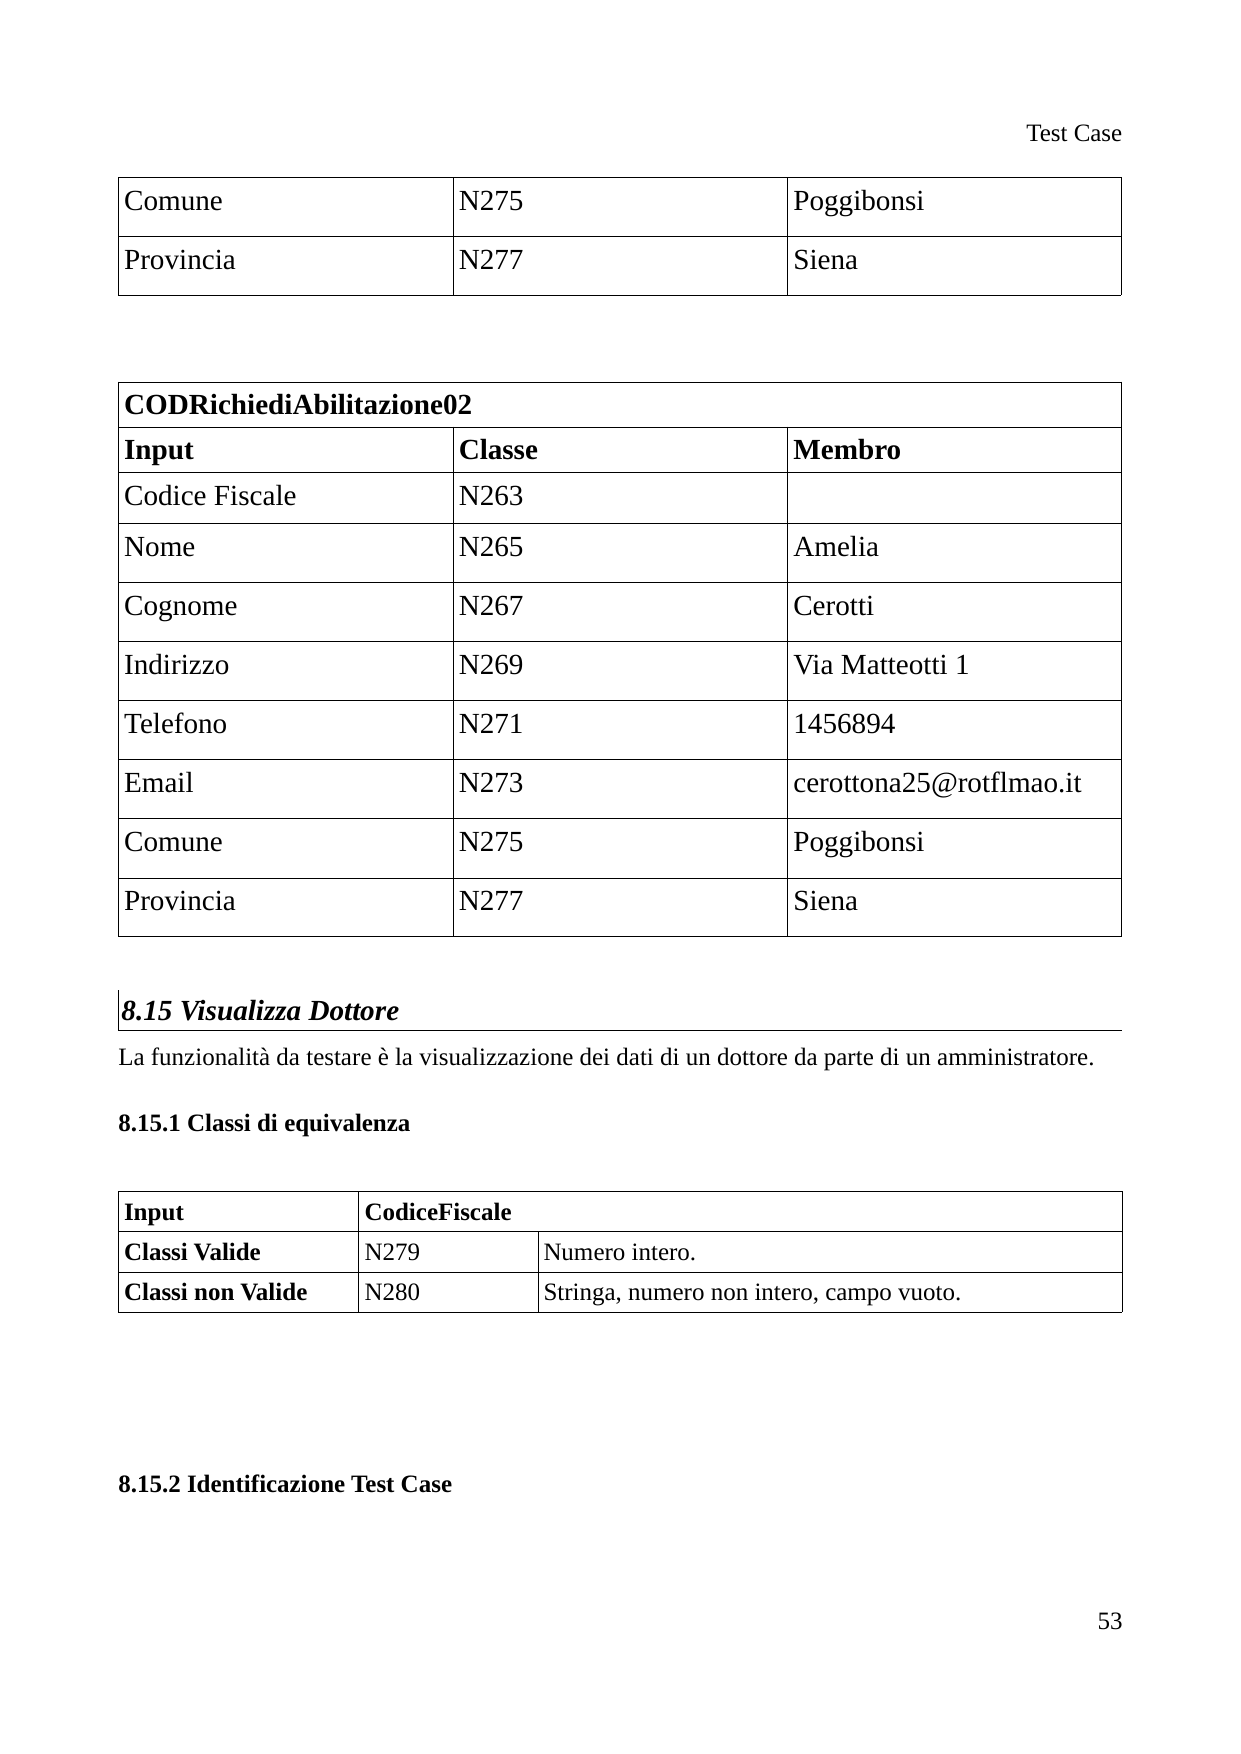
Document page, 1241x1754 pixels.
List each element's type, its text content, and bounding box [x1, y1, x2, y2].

table_cell 1456894 [788, 701, 1121, 759]
table_cell Codice Fiscale [119, 473, 453, 523]
text La funzionalità da testare è la visualizzazione dei dati di un dottore da parte di un amministratore. [118, 1042, 1122, 1071]
table_cell Cognome [119, 583, 453, 641]
table_cell N280 [359, 1273, 538, 1312]
table_cell Telefono [119, 701, 453, 759]
table_cell Via Matteotti 1 [788, 642, 1121, 700]
table_cell Comune [119, 819, 453, 877]
table_cell N279 [359, 1232, 538, 1272]
table_cell N263 [454, 473, 787, 523]
table_header Input [119, 1192, 358, 1231]
table_cell Membro [788, 428, 1121, 472]
table_cell Amelia [788, 524, 1121, 582]
table_cell Stringa, numero non intero, campo vuoto. [539, 1273, 1122, 1312]
table_cell Numero intero. [539, 1232, 1122, 1272]
table_cell Classi Valide [119, 1232, 358, 1272]
table_cell N275 [454, 819, 787, 877]
table_cell N275 [454, 178, 787, 236]
table_cell N273 [454, 760, 787, 818]
table_cell N265 [454, 524, 787, 582]
table_cell Provincia [119, 879, 453, 936]
table_cell N277 [454, 879, 787, 936]
table_cell N267 [454, 583, 787, 641]
table_cell Cerotti [788, 583, 1121, 641]
table_cell Email [119, 760, 453, 818]
table_cell N269 [454, 642, 787, 700]
table_cell Siena [788, 879, 1121, 936]
table_header CodiceFiscale [359, 1192, 1122, 1231]
table_cell Provincia [119, 237, 453, 295]
subtitle 8.15.2 Identificazione Test Case [118, 1469, 1122, 1498]
table_cell Classi non Valide [119, 1273, 358, 1312]
subtitle 8.15.1 Classi di equivalenza [118, 1108, 1122, 1137]
table_cell Classe [454, 428, 787, 472]
table_cell [788, 473, 1121, 523]
table_cell cerottona25@rotflmao.it [788, 760, 1121, 818]
table_cell Poggibonsi [788, 178, 1121, 236]
table_cell Nome [119, 524, 453, 582]
table_cell Siena [788, 237, 1121, 295]
table_cell Poggibonsi [788, 819, 1121, 877]
table_header CODRichiediAbilitazione02 [119, 383, 1121, 427]
table_cell Indirizzo [119, 642, 453, 700]
subtitle Visualizza Dottore [119, 990, 1122, 1030]
table_cell N271 [454, 701, 787, 759]
table_cell Input [119, 428, 453, 472]
table_cell Comune [119, 178, 453, 236]
table_cell N277 [454, 237, 787, 295]
